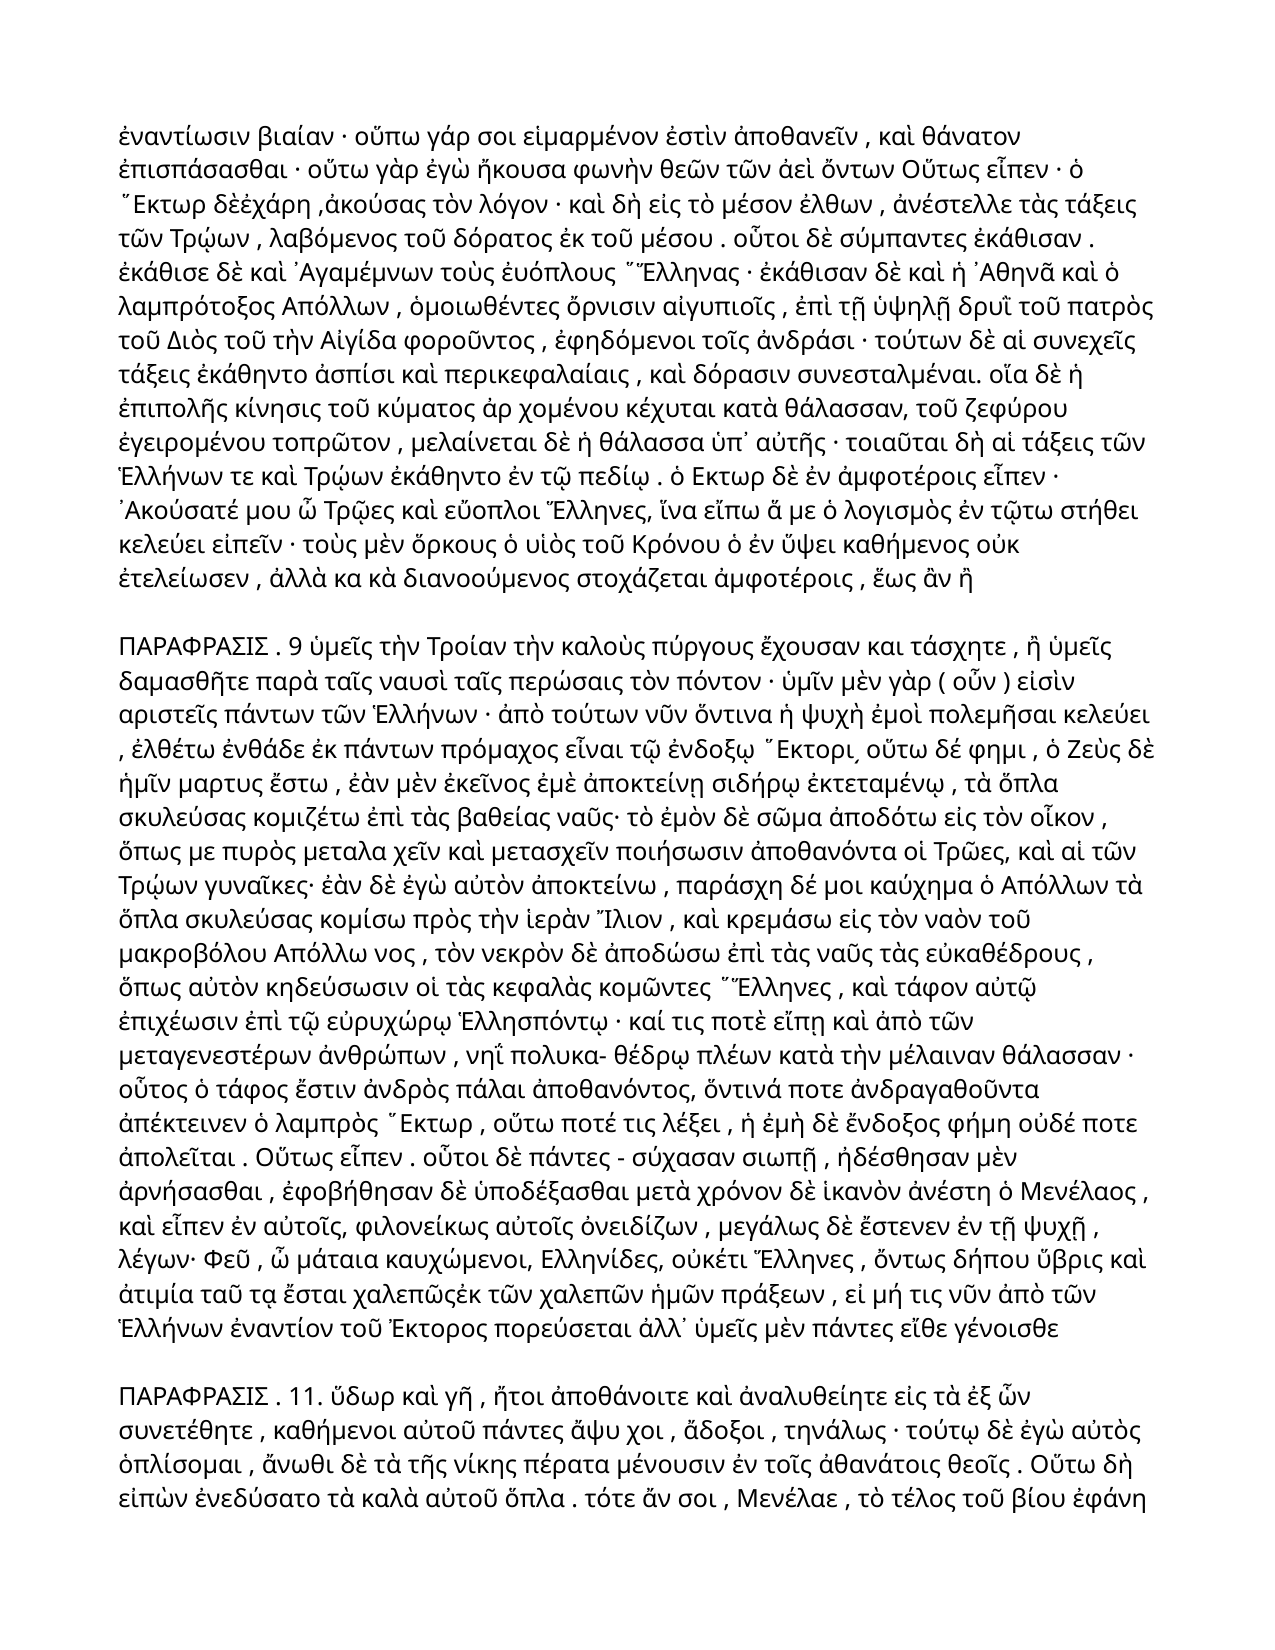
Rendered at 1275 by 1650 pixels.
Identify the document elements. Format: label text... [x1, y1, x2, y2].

text ΠΑΡΑΦΡΑΣΙΣ . 11. ὕδωρ καὶ γῆ , ἤτοι ἀποθάνοιτε καὶ ἀναλυθείητε εἰς τὰ ἐξ ὧν συνετέθητε , καθήμενοι αὐτοῦ πάντες ἄψυ χοι , ἄδοξοι , τηνάλως · τούτῳ δὲ ἐγὼ αὐτὸς ὁπλίσομαι , ἄνωθι δὲ τὰ τῆς νίκης πέρατα μένουσιν ἐν τοῖς ἀθανάτοις θεοῖς . Οὕτω δὴ εἰπὼν ἐνεδύσατο τὰ καλὰ αὐτοῦ ὅπλα . τότε ἄν σοι , Μενέλαε , τὸ τέλος τοῦ βίου ἐφάνη [118, 1378, 1157, 1515]
text ΠΑΡΑΦΡΑΣΙΣ . 9 ὑμεῖς τὴν Τροίαν τὴν καλοὺς πύργους ἔχουσαν και τάσχητε , ἢ ὑμεῖς δαμασθῆτε παρὰ ταῖς ναυσὶ ταῖς περώσαις τὸν πόντον · ὑμῖν μὲν γὰρ ( οὖν ) εἰσὶν αριστεῖς πάντων τῶν Ἑλλήνων · ἀπὸ τούτων νῦν ὅντινα ἡ ψυχὴ ἐμοὶ πολεμῆσαι κελεύει , ἐλθέτω ἐνθάδε ἐκ πάντων πρόμαχος εἶναι τῷ ἐνδοξῳ ῞Εκτορι͵ οὕτω δέ φημι , ὁ Ζεὺς δὲ ἡμῖν μαρτυς ἔστω , ἐὰν μὲν ἐκεῖνος ἐμὲ ἀποκτείνῃ σιδήρῳ ἐκτεταμένῳ , τὰ ὅπλα σκυλεύσας κομιζέτω ἐπὶ τὰς βαθείας ναῦς· τὸ ἐμὸν δὲ σῶμα ἀποδότω εἰς τὸν οἶκον , ὅπως με πυρὸς μεταλα χεῖν καὶ μετασχεῖν ποιήσωσιν ἀποθανόντα οἱ Τρῶες, καὶ αἱ τῶν Τρῴων γυναῖκες· ἐὰν δὲ ἐγὼ αὐτὸν ἀποκτείνω , παράσχη δέ μοι καύχημα ὁ Απόλλων τὰ ὅπλα σκυλεύσας κομίσω πρὸς τὴν ἱερὰν Ἴλιον , καὶ κρεμάσω εἰς τὸν ναὸν τοῦ μακροβόλου Απόλλω νος , τὸν νεκρὸν δὲ ἀποδώσω ἐπὶ τὰς ναῦς τὰς εὐκαθέδρους , ὅπως αὐτὸν κηδεύσωσιν οἱ τὰς κεφαλὰς κομῶντες ῞Ἕλληνες , καὶ τάφον αὐτῷ ἐπιχέωσιν ἐπὶ τῷ εὐρυχώρῳ Ἑλλησπόντῳ · καί τις ποτὲ εἴπῃ καὶ ἀπὸ τῶν μεταγενεστέρων ἀνθρώπων , νηΐ πολυκα‐ θέδρῳ πλέων κατὰ τὴν μέλαιναν θάλασσαν · οὗτος ὁ τάφος ἔστιν ἀνδρὸς πάλαι ἀποθανόντος, ὅντινά ποτε ἀνδραγαθοῦντα ἀπέκτεινεν ὁ λαμπρὸς ῞Εκτωρ , οὕτω ποτέ τις λέξει , ἡ ἐμὴ δὲ ἔνδοξος φήμη οὐδέ ποτε ἀπολεῖται . Οὕτως εἶπεν . οὗτοι δὲ πάντες - σύχασαν σιωπῇ , ἠδέσθησαν μὲν ἀρνήσασθαι , ἐφοβήθησαν δὲ ὑποδέξασθαι μετὰ χρόνον δὲ ἱκανὸν ἀνέστη ὁ Μενέλαος , καὶ εἶπεν ἐν αὐτοῖς, φιλονείκως αὐτοῖς ὀνειδίζων , μεγάλως δὲ ἔστενεν ἐν τῇ ψυχῇ , λέγων· Φεῦ , ὦ μάταια καυχώμενοι, Ελληνίδες, οὐκέτι Ἕλληνες , ὄντως δήπου ὕβρις καὶ ἀτιμία ταῦ τᾳ ἔσται χαλεπῶςἐκ τῶν χαλεπῶν ἡμῶν πράξεων , εἰ μή τις νῦν ἀπὸ τῶν Ἑλλήνων ἐναντίον τοῦ Ἐκτορος πορεύσεται ἀλλ᾽ ὑμεῖς μὲν πάντες εἴθε γένοισθε [118, 629, 1157, 1344]
text ἐναντίωσιν βιαίαν · οὕπω γάρ σοι εἱμαρμένον ἐστὶν ἀποθανεῖν , καὶ θάνατον ἐπισπάσασθαι · οὕτω γὰρ ἐγὼ ἤκουσα φωνὴν θεῶν τῶν ἀεὶ ὄντων Οὕτως εἶπεν · ὁ ῞Εκτωρ δὲἐχάρη ,ἀκούσας τὸν λόγον · καὶ δὴ εἰς τὸ μέσον ἐλθων , ἀνέστελλε τὰς τάξεις τῶν Τρῴων , λαβόμενος τοῦ δόρατος ἐκ τοῦ μέσου . οὗτοι δὲ σύμπαντες ἐκάθισαν . ἐκάθισε δὲ καὶ ᾿Αγαμέμνων τοὺς ἐυόπλους ῞Ἕλληνας · ἐκάθισαν δὲ καὶ ἡ ᾿Αθηνᾶ καὶ ὁ λαμπρότοξος Απόλλων , ὁμοιωθέντες ὄρνισιν αἰγυπιοῖς , ἐπὶ τῇ ὑψηλῇ δρυῒ τοῦ πατρὸς τοῦ Διὸς τοῦ τὴν Αἰγίδα φοροῦντος , ἐφηδόμενοι τοῖς ἀνδράσι · τούτων δὲ αἱ συνεχεῖς τάξεις ἐκάθηντο ἀσπίσι καὶ περικεφαλαίαις , καὶ δόρασιν συνεσταλμέναι. οἵα δὲ ἡ ἐπιπολῆς κίνησις τοῦ κύματος ἀρ χομένου κέχυται κατὰ θάλασσαν, τοῦ ζεφύρου ἐγειρομένου τοπρῶτον , μελαίνεται δὲ ἡ θάλασσα ὑπ᾿ αὐτῆς · τοιαῦται δὴ αἱ τάξεις τῶν Ἑλλήνων τε καὶ Τρῴων ἐκάθηντο ἐν τῷ πεδίῳ . ὁ Εκτωρ δὲ ἐν ἀμφοτέροις εἶπεν · ᾿Ακούσατέ μου ὦ Τρῷες καὶ εὔοπλοι Ἕλληνες, ἵνα εἴπω ἅ με ὁ λογισμὸς ἐν τῷτω στήθει κελεύει εἰπεῖν · τοὺς μὲν ὅρκους ὁ υἱὸς τοῦ Κρόνου ὁ ἐν ὕψει καθήμενος οὐκ ἐτελείωσεν , ἀλλὰ κα κὰ διανοούμενος στοχάζεται ἀμφοτέροις , ἕως ἂν ἢ [118, 118, 1157, 595]
